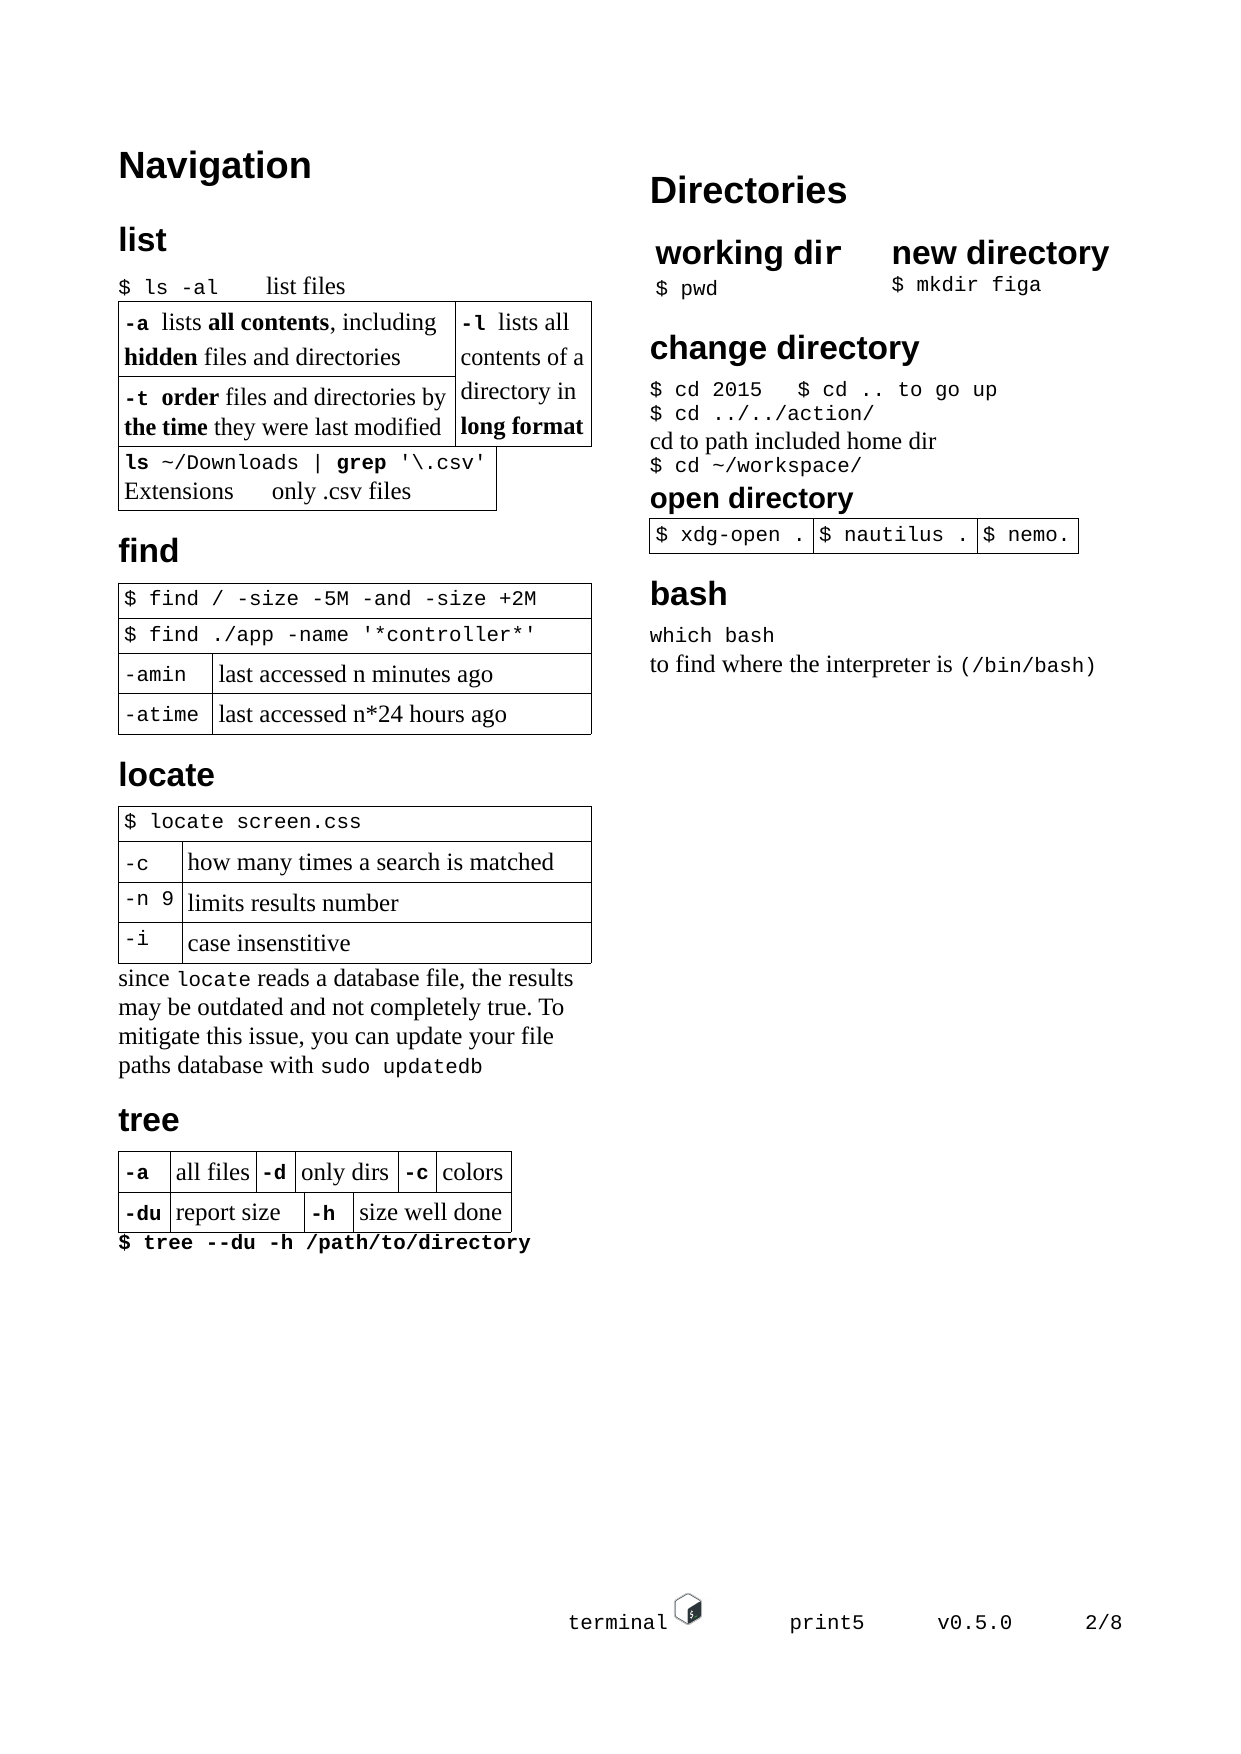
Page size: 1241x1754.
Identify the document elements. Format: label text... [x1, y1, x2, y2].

table_cell case insenstitive [183, 923, 591, 963]
table_cell report size [171, 1193, 304, 1232]
table_header only dirs [296, 1152, 398, 1192]
subtitle list [118, 220, 591, 259]
table_header new directory $ mkdir figa [886, 224, 1122, 307]
text $ cd 2015 $ cd .. to go up [649, 379, 1122, 402]
subtitle locate [118, 754, 591, 793]
table_cell last accessed n minutes ago [213, 654, 591, 693]
picture [667, 1588, 709, 1630]
subtitle find [118, 531, 591, 570]
table_header working dir $ pwd [650, 224, 886, 307]
text which bash [649, 625, 1122, 649]
table_cell -n 9 [119, 883, 182, 922]
table_cell -c [119, 842, 182, 882]
table_header -l lists all contents of a directory in long format [456, 302, 591, 446]
subtitle Navigation [118, 143, 591, 187]
table_header all files [171, 1152, 256, 1192]
table_cell -t order files and directories by the time they were last modified [119, 377, 455, 446]
table_cell limits results number [183, 883, 591, 922]
table_header -a [119, 1152, 170, 1192]
table_cell how many times a search is matched [183, 842, 591, 882]
table_cell -h [305, 1193, 353, 1232]
subtitle tree [118, 1100, 591, 1139]
table_cell -amin [119, 654, 212, 693]
text $ ls -al list files [118, 271, 591, 301]
text $ cd ~/workspace/ [649, 455, 1122, 478]
table_header $ find / -size -5M -and -size +2M [119, 584, 591, 618]
table_header -d [257, 1152, 295, 1192]
table_header $ xdg-open . [650, 519, 813, 553]
table_header -a lists all contents, including hidden files and directories [119, 302, 455, 376]
subtitle open directory [649, 481, 1122, 515]
text $ cd ../../action/ [649, 402, 1122, 426]
table_header colors [437, 1152, 511, 1192]
table_header $ nautilus . [814, 519, 977, 553]
text since locate reads a database file, the results may be outdated and not completely true. To mitigate this issue, you can update your file paths database with sudo updatedb [118, 964, 591, 1079]
table_header $ locate screen.css [119, 807, 591, 841]
table_cell -du [119, 1193, 170, 1232]
table_cell -atime [119, 694, 212, 733]
table_cell last accessed n*24 hours ago [213, 694, 591, 733]
subtitle Directories [649, 168, 1122, 212]
table_cell -i [119, 923, 182, 963]
text cd to path included home dir [649, 426, 1122, 455]
subtitle bash [649, 574, 1122, 613]
table_cell $ find ./app -name '*controller*' [119, 619, 591, 653]
table_header -c [399, 1152, 436, 1192]
text $ tree --du -h /path/to/directory [118, 1232, 591, 1256]
table_header $ nemo. [978, 519, 1078, 553]
subtitle change directory [649, 328, 1122, 366]
table_cell size well done [354, 1193, 511, 1232]
table_header ls ~/Downloads | grep '\.csv' Extensions only .csv files [119, 447, 496, 510]
text to find where the interpreter is (/bin/bash) [649, 649, 1122, 679]
